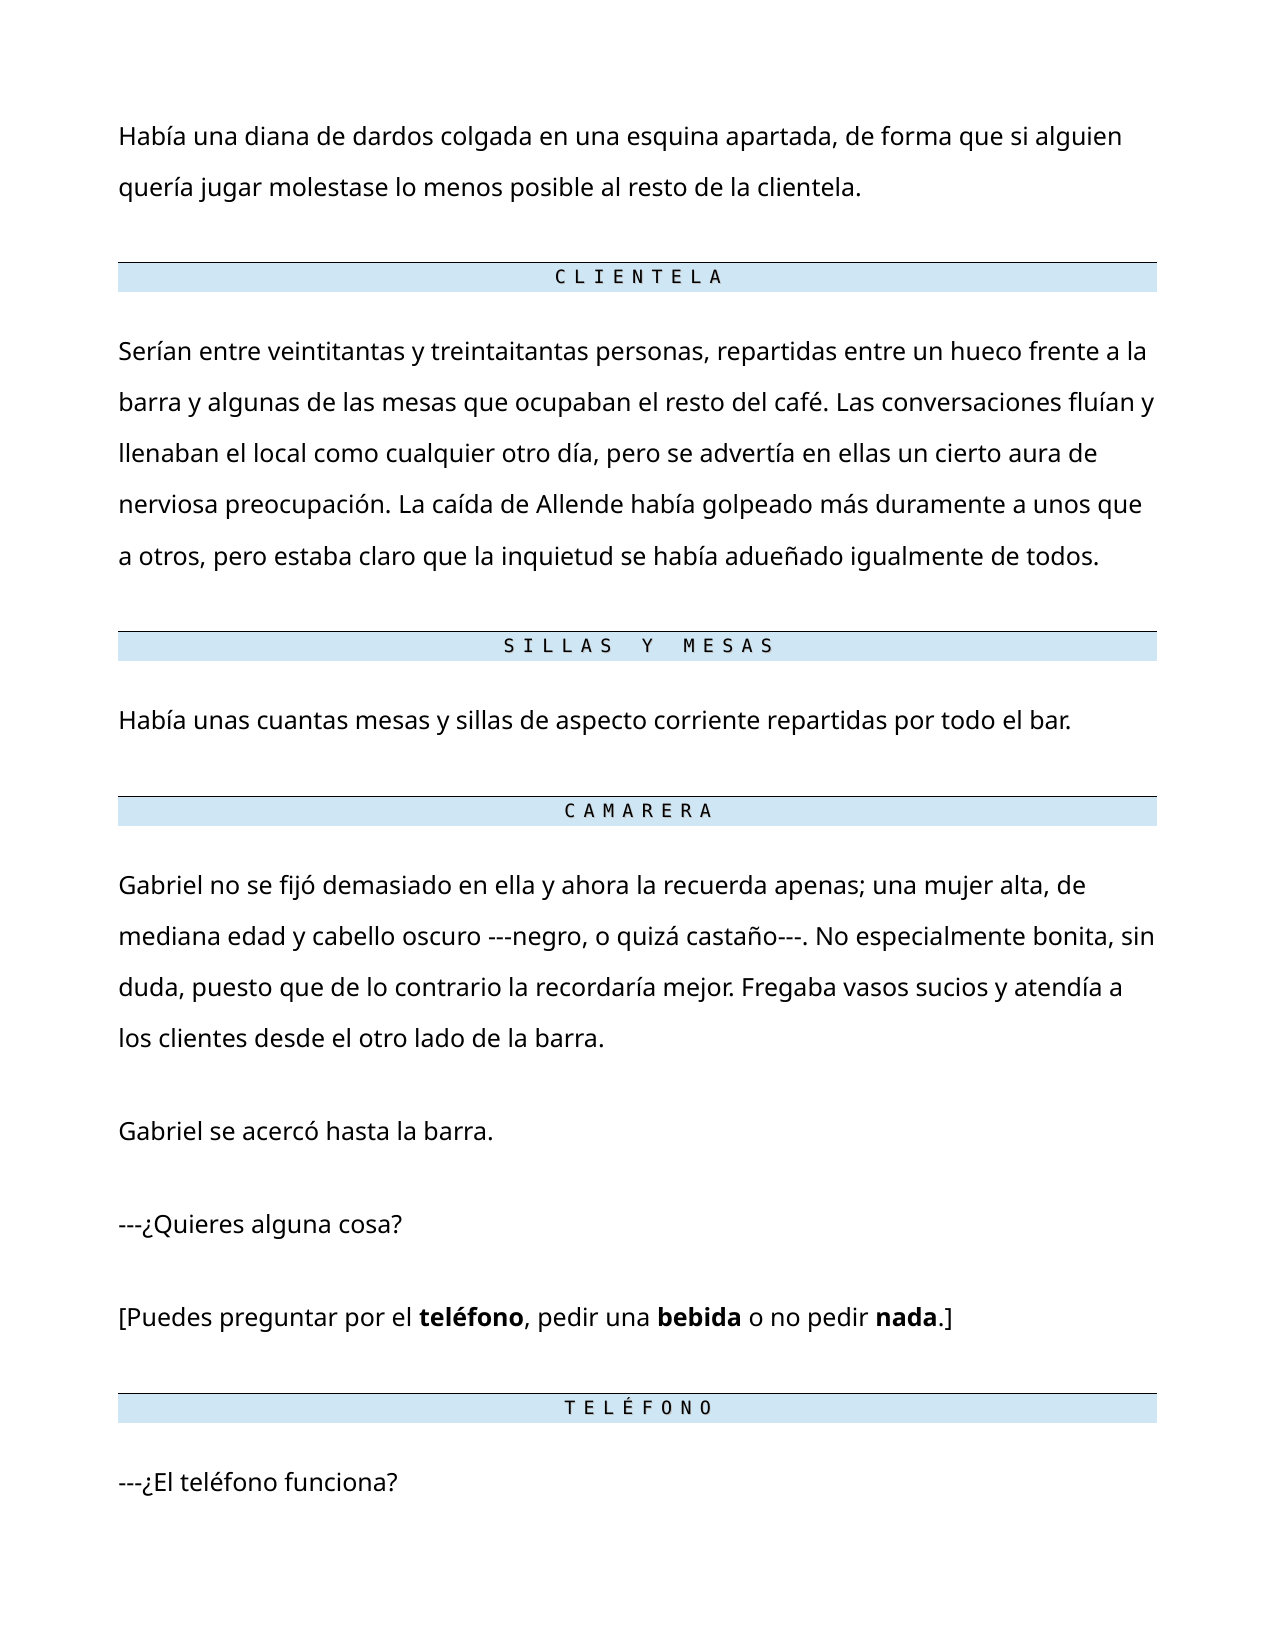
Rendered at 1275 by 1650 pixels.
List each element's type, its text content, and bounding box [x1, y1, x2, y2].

text ---¿El teléfono funciona? [118, 1465, 1157, 1499]
text Había una diana de dardos colgada en una esquina apartada, de forma que si alguien quería jugar molestase lo menos posible al resto de la clientela. [118, 118, 1157, 203]
text Había unas cuantas mesas y sillas de aspecto corriente repartidas por todo el bar. [118, 703, 1157, 737]
text Gabriel se acercó hasta la barra. [118, 1114, 1157, 1148]
text camarera [118, 797, 1157, 826]
text [Puedes preguntar por el teléfono, pedir una bebida o no pedir nada.] [118, 1300, 1157, 1334]
text sillas y mesas [118, 632, 1157, 661]
text teléfono [118, 1394, 1157, 1423]
text clientela [118, 263, 1157, 292]
text ---¿Quieres alguna cosa? [118, 1207, 1157, 1241]
text Serían entre veintitantas y treintaitantas personas, repartidas entre un hueco frente a la barra y algunas de las mesas que ocupaban el resto del café. Las conversaciones fluían y llenaban el local como cualquier otro día, pero se advertía en ellas un cierto aura de nerviosa preocupación. La caída de Allende había golpeado más duramente a unos que a otros, pero estaba claro que la inquietud se había adueñado igualmente de todos. [118, 334, 1157, 572]
text Gabriel no se fijó demasiado en ella y ahora la recuerda apenas; una mujer alta, de mediana edad y cabello oscuro ---negro, o quizá castaño---. No especialmente bonita, sin duda, puesto que de lo contrario la recordaría mejor. Fregaba vasos sucios y atendía a los clientes desde el otro lado de la barra. [118, 868, 1157, 1055]
